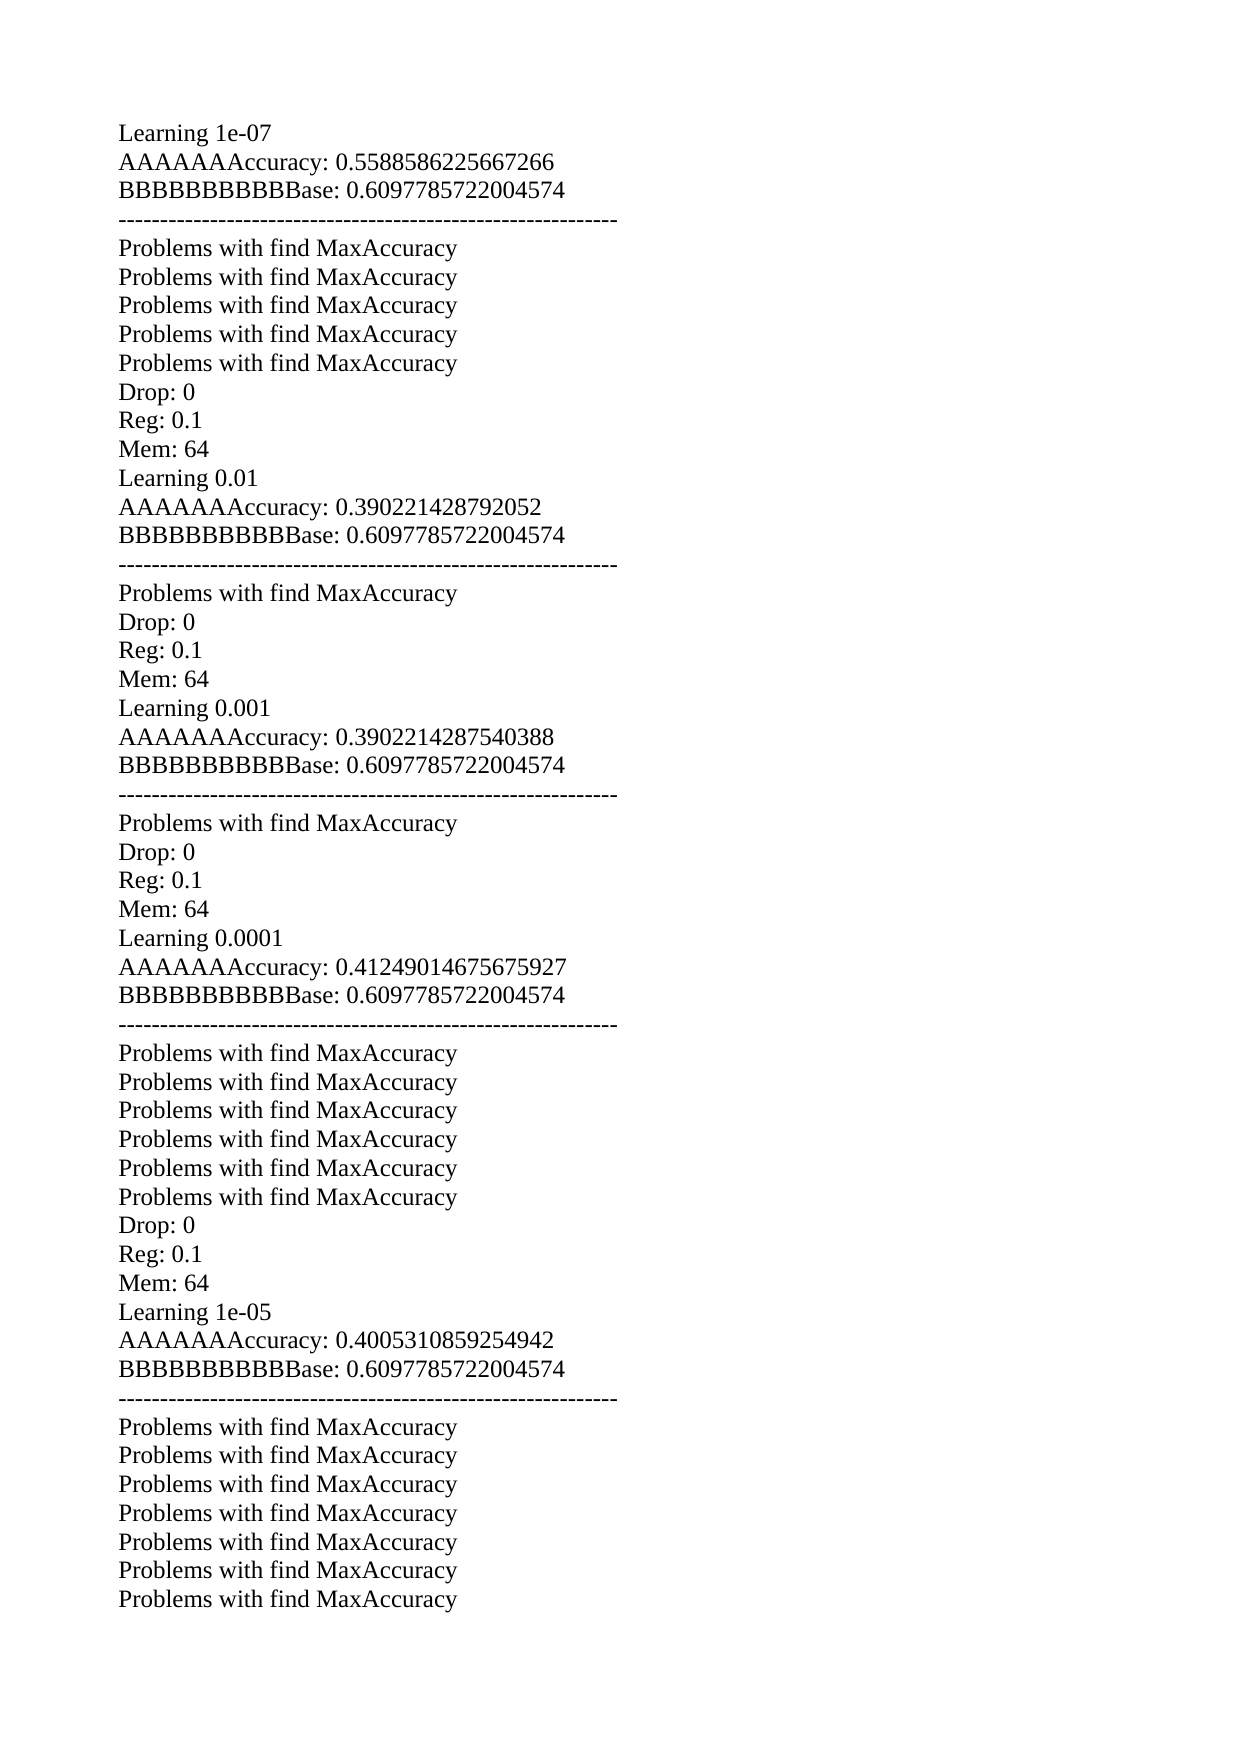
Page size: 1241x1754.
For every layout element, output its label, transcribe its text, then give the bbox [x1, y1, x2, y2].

text Problems with find MaxAccuracy [118, 1096, 1122, 1124]
text AAAAAAAccuracy: 0.5588586225667266 [118, 147, 1122, 176]
text AAAAAAAccuracy: 0.41249014675675927 [118, 952, 1122, 981]
text Mem: 64 [118, 434, 1122, 463]
text ------------------------------------------------------------ [118, 204, 1122, 233]
text Drop: 0 [118, 1211, 1122, 1239]
text Reg: 0.1 [118, 406, 1122, 434]
text ------------------------------------------------------------ [118, 549, 1122, 578]
text ------------------------------------------------------------ [118, 779, 1122, 808]
text Problems with find MaxAccuracy [118, 1498, 1122, 1527]
text Learning 1e-05 [118, 1297, 1122, 1326]
text BBBBBBBBBBBase: 0.6097785722004574 [118, 521, 1122, 549]
text Problems with find MaxAccuracy [118, 1067, 1122, 1096]
text Problems with find MaxAccuracy [118, 348, 1122, 377]
text Problems with find MaxAccuracy [118, 233, 1122, 262]
text Drop: 0 [118, 837, 1122, 866]
text Learning 1e-07 [118, 118, 1122, 147]
text AAAAAAAccuracy: 0.4005310859254942 [118, 1326, 1122, 1354]
text BBBBBBBBBBBase: 0.6097785722004574 [118, 1354, 1122, 1383]
text Problems with find MaxAccuracy [118, 1038, 1122, 1067]
text Mem: 64 [118, 664, 1122, 693]
text Problems with find MaxAccuracy [118, 262, 1122, 291]
text Learning 0.0001 [118, 923, 1122, 952]
text Reg: 0.1 [118, 866, 1122, 894]
text ------------------------------------------------------------ [118, 1383, 1122, 1412]
text Problems with find MaxAccuracy [118, 578, 1122, 607]
text Learning 0.001 [118, 693, 1122, 722]
text Reg: 0.1 [118, 636, 1122, 664]
text Problems with find MaxAccuracy [118, 1556, 1122, 1584]
text AAAAAAAccuracy: 0.390221428792052 [118, 492, 1122, 521]
text AAAAAAAccuracy: 0.3902214287540388 [118, 722, 1122, 751]
text Problems with find MaxAccuracy [118, 1469, 1122, 1498]
text Drop: 0 [118, 377, 1122, 406]
text ------------------------------------------------------------ [118, 1009, 1122, 1038]
text Problems with find MaxAccuracy [118, 1527, 1122, 1556]
text Problems with find MaxAccuracy [118, 1153, 1122, 1182]
text Problems with find MaxAccuracy [118, 1441, 1122, 1469]
text BBBBBBBBBBBase: 0.6097785722004574 [118, 981, 1122, 1009]
text Problems with find MaxAccuracy [118, 1584, 1122, 1613]
text Problems with find MaxAccuracy [118, 808, 1122, 837]
text Problems with find MaxAccuracy [118, 291, 1122, 319]
text Problems with find MaxAccuracy [118, 1182, 1122, 1211]
text Mem: 64 [118, 1268, 1122, 1297]
text Drop: 0 [118, 607, 1122, 636]
text BBBBBBBBBBBase: 0.6097785722004574 [118, 176, 1122, 204]
text BBBBBBBBBBBase: 0.6097785722004574 [118, 751, 1122, 779]
text Learning 0.01 [118, 463, 1122, 492]
text Problems with find MaxAccuracy [118, 1412, 1122, 1441]
text Mem: 64 [118, 894, 1122, 923]
text Reg: 0.1 [118, 1239, 1122, 1268]
text Problems with find MaxAccuracy [118, 1124, 1122, 1153]
text Problems with find MaxAccuracy [118, 319, 1122, 348]
